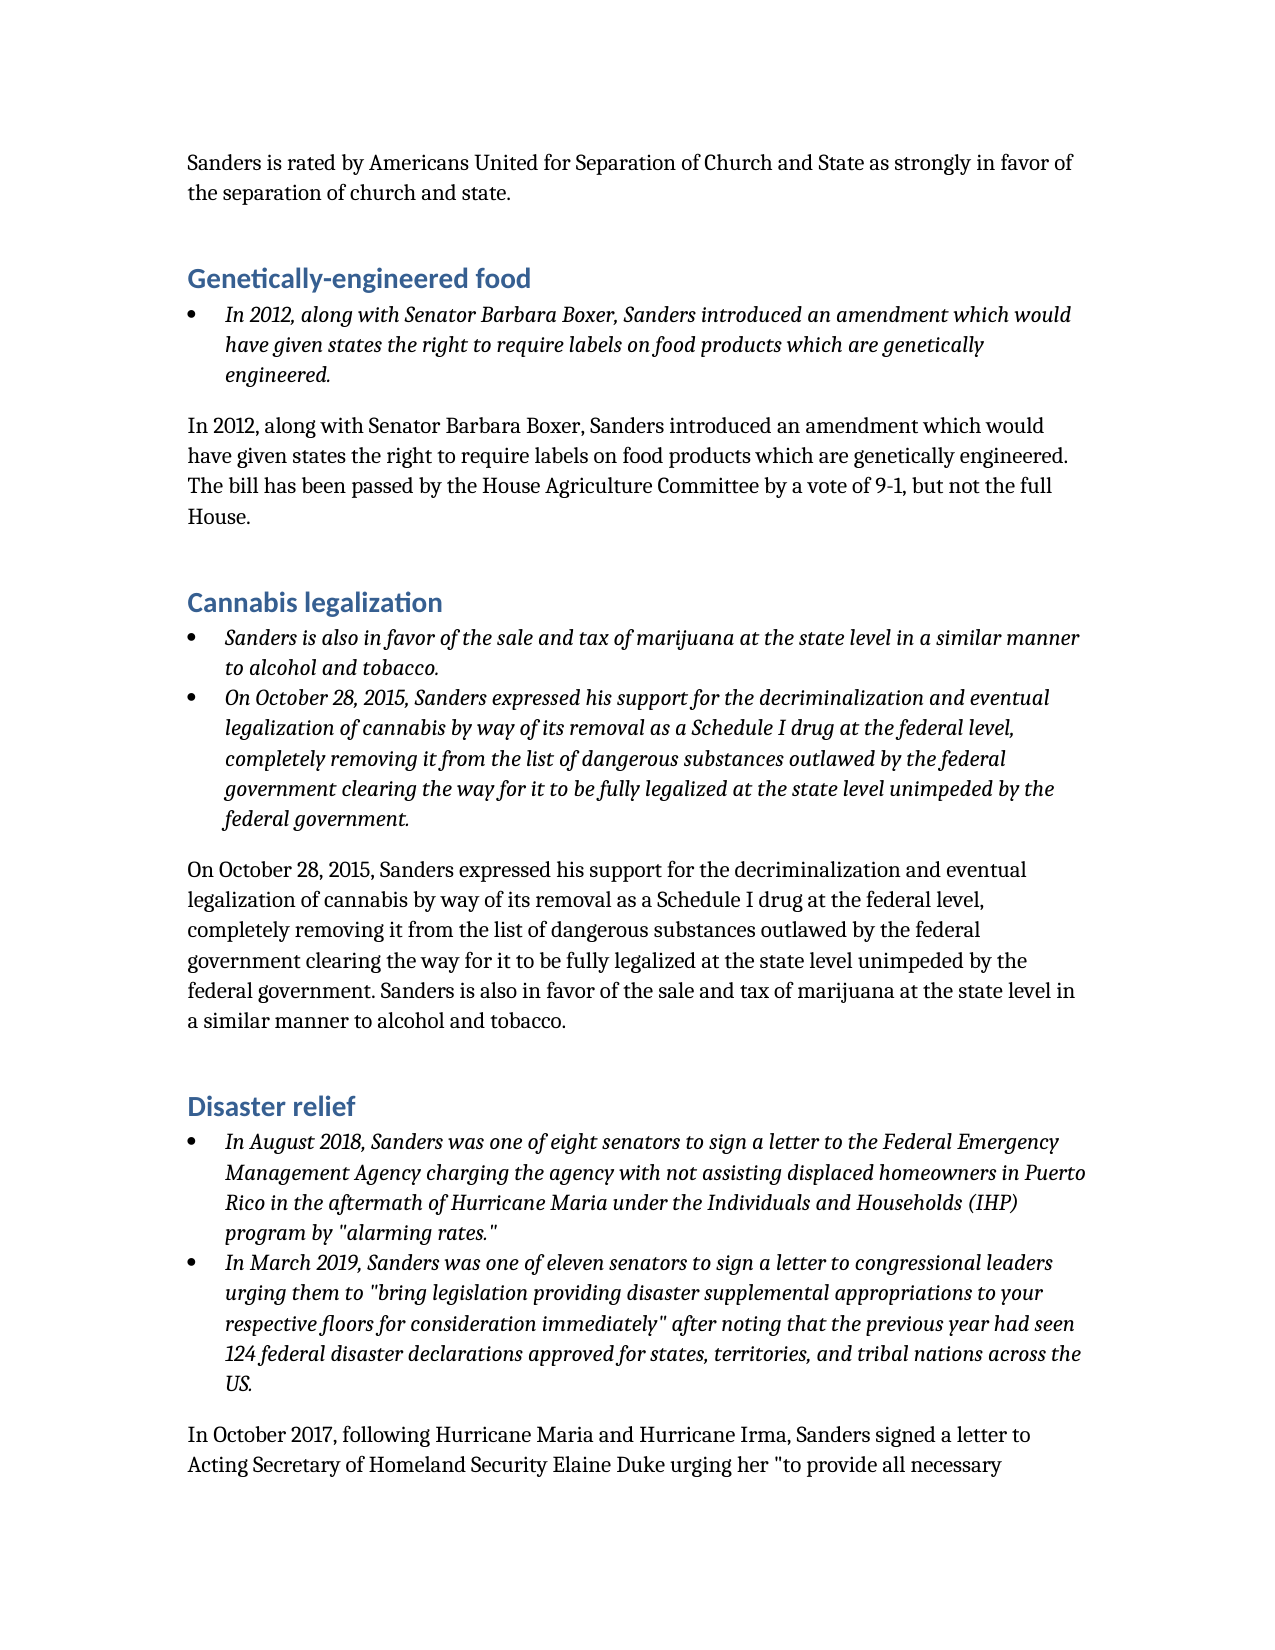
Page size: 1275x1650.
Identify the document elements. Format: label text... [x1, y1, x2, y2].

list In 2012, along with Senator Barbara Boxer, Sanders introduced an amendment which would have given states the right to require labels on food products which are genetically engineered. [187, 301, 1087, 388]
subtitle Disaster relief [187, 1088, 1087, 1124]
text On October 28, 2015, Sanders expressed his support for the decriminalization and eventual legalization of cannabis by way of its removal as a Schedule I drug at the federal level, completely removing it from the list of dangerous substances outlawed by the federal government clearing the way for it to be fully legalized at the state level unimpeded by the federal government. Sanders is also in favor of the sale and tax of marijuana at the state level in a similar manner to alcohol and tobacco. [187, 857, 1087, 1034]
subtitle Cannabis legalization [187, 584, 1087, 619]
list On October 28, 2015, Sanders expressed his support for the decriminalization and eventual legalization of cannabis by way of its removal as a Schedule I drug at the federal level, completely removing it from the list of dangerous substances outlawed by the federal government clearing the way for it to be fully legalized at the state level unimpeded by the federal government. [187, 685, 1087, 832]
list In March 2019, Sanders was one of eleven senators to sign a letter to congressional leaders urging them to "bring legislation providing disaster supplemental appropriations to your respective floors for consideration immediately" after noting that the previous year had seen 124 federal disaster declarations approved for states, territories, and tribal nations across the US. [187, 1250, 1087, 1397]
subtitle Genetically-engineered food [187, 260, 1087, 296]
list Sanders is also in favor of the sale and tax of marijuana at the state level in a similar manner to alcohol and tobacco. [187, 624, 1087, 681]
text In 2012, along with Senator Barbara Boxer, Sanders introduced an amendment which would have given states the right to require labels on food products which are genetically engineered. The bill has been passed by the House Agriculture Committee by a vote of 9-1, but not the full House. [187, 413, 1087, 530]
text In October 2017, following Hurricane Maria and Hurricane Irma, Sanders signed a letter to Acting Secretary of Homeland Security Elaine Duke urging her "to provide all necessary [187, 1422, 1087, 1478]
list In August 2018, Sanders was one of eight senators to sign a letter to the Federal Emergency Management Agency charging the agency with not assisting displaced homeowners in Puerto Rico in the aftermath of Hurricane Maria under the Individuals and Households (IHP) program by "alarming rates." [187, 1129, 1087, 1246]
text Sanders is rated by Americans United for Separation of Church and State as strongly in favor of the separation of church and state. [187, 150, 1087, 207]
